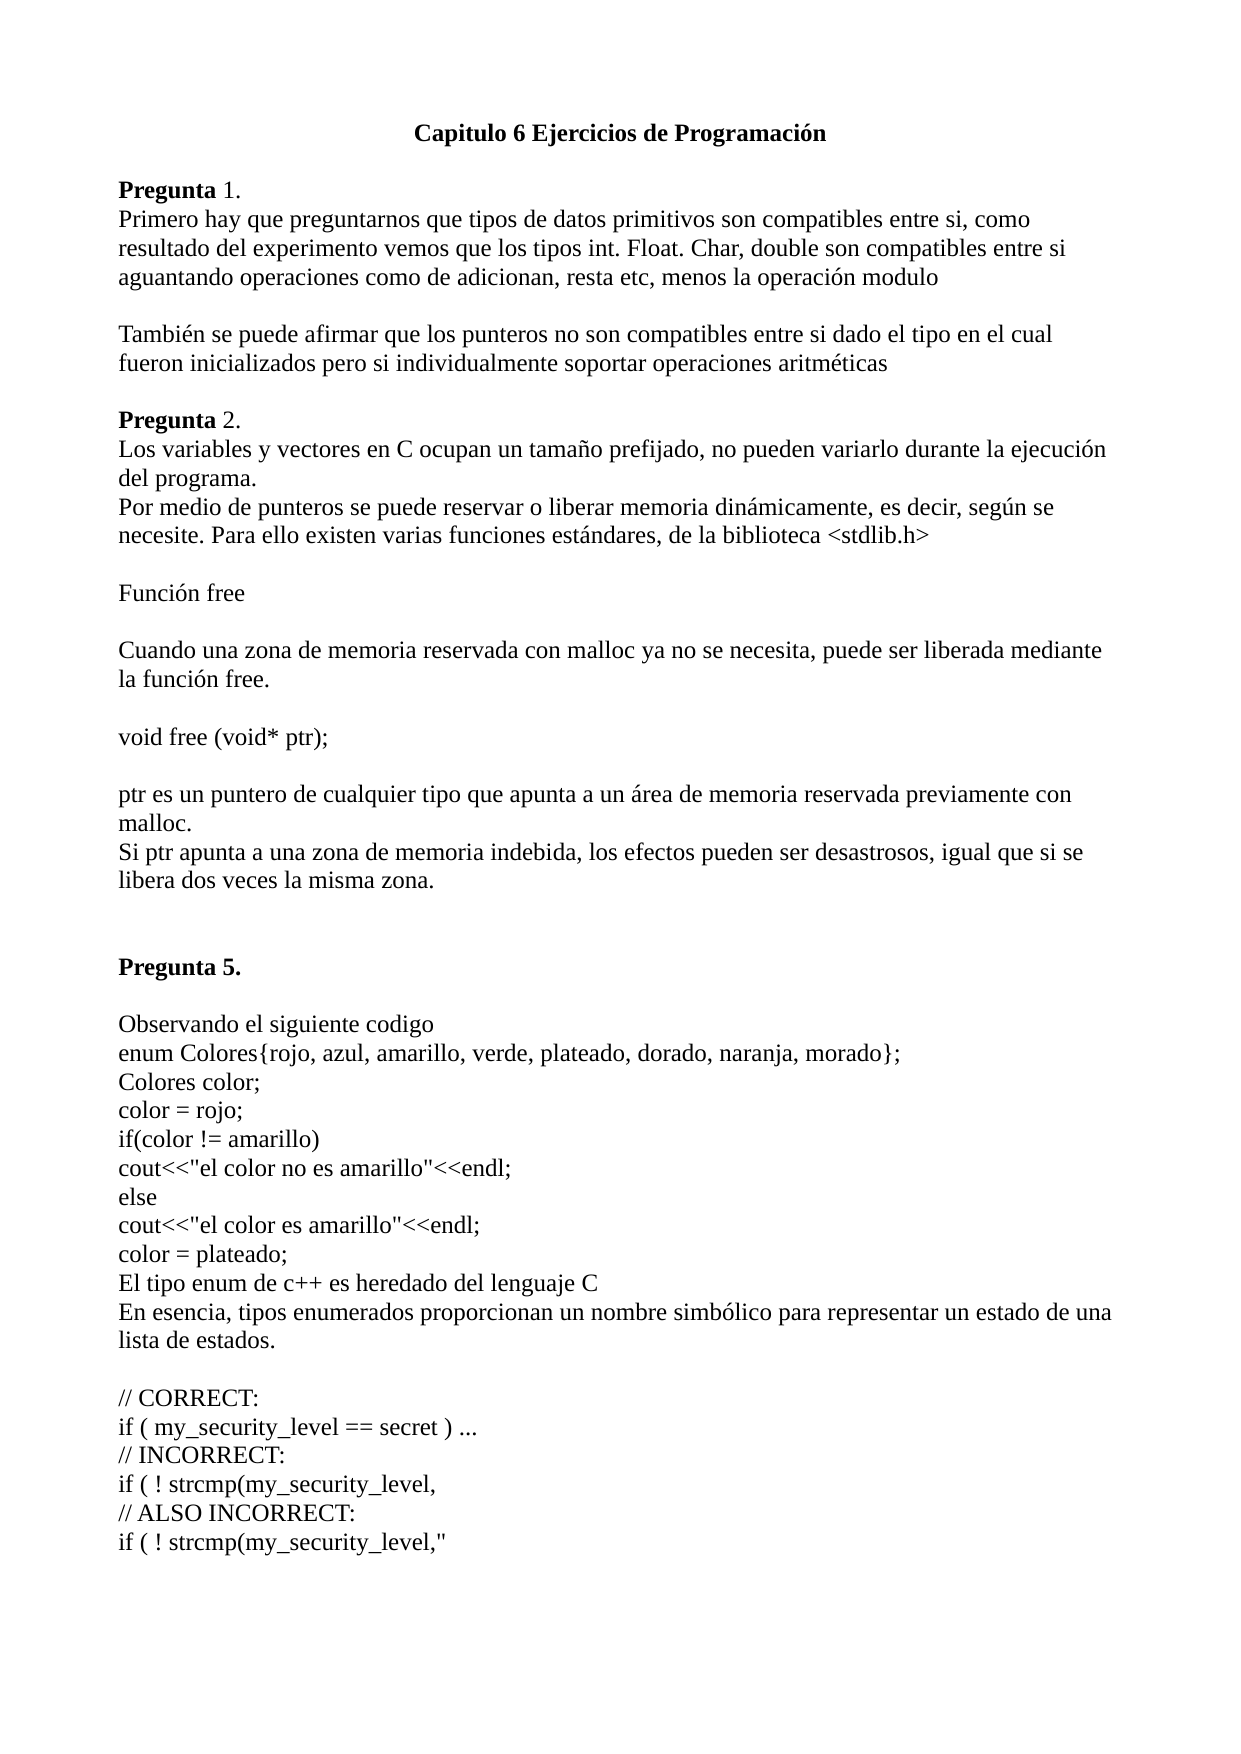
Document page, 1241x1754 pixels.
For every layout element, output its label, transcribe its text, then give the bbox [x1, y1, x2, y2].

text ptr es un puntero de cualquier tipo que apunta a un área de memoria reservada previamente con malloc. [118, 779, 1122, 837]
text Pregunta 5. [118, 952, 1122, 981]
text Función free [118, 578, 1122, 607]
text Capitulo 6 Ejercicios de Programación [118, 118, 1122, 147]
text color = rojo; [118, 1096, 1122, 1124]
text if(color != amarillo) [118, 1124, 1122, 1153]
text También se puede afirmar que los punteros no son compatibles entre si dado el tipo en el cual fueron inicializados pero si individualmente soportar operaciones aritméticas [118, 319, 1122, 377]
text cout<<"el color es amarillo"<<endl; [118, 1211, 1122, 1239]
text void free (void* ptr); [118, 722, 1122, 751]
text Primero hay que preguntarnos que tipos de datos primitivos son compatibles entre si, como resultado del experimento vemos que los tipos int. Float. Char, double son compatibles entre si aguantando operaciones como de adicionan, resta etc, menos la operación modulo [118, 204, 1122, 291]
text // ALSO INCORRECT: [118, 1498, 1122, 1527]
text Si ptr apunta a una zona de memoria indebida, los efectos pueden ser desastrosos, igual que si se libera dos veces la misma zona. [118, 837, 1122, 894]
text if ( ! strcmp(my_security_level," [118, 1527, 1122, 1556]
text Por medio de punteros se puede reservar o liberar memoria dinámicamente, es decir, según se necesite. Para ello existen varias funciones estándares, de la biblioteca <stdlib.h> [118, 492, 1122, 549]
text Pregunta 2. [118, 406, 1122, 434]
text // INCORRECT: [118, 1441, 1122, 1469]
text Cuando una zona de memoria reservada con malloc ya no se necesita, puede ser liberada mediante la función free. [118, 636, 1122, 693]
text // CORRECT: [118, 1383, 1122, 1412]
text En esencia, tipos enumerados proporcionan un nombre simbólico para representar un estado de una lista de estados. [118, 1297, 1122, 1354]
text color = plateado; [118, 1239, 1122, 1268]
text El tipo enum de c++ es heredado del lenguaje C [118, 1268, 1122, 1297]
text if ( my_security_level == secret ) ... [118, 1412, 1122, 1441]
text enum Colores{rojo, azul, amarillo, verde, plateado, dorado, naranja, morado}; [118, 1038, 1122, 1067]
text Los variables y vectores en C ocupan un tamaño prefijado, no pueden variarlo durante la ejecución del programa. [118, 434, 1122, 492]
text else [118, 1182, 1122, 1211]
text Colores color; [118, 1067, 1122, 1096]
text Pregunta 1. [118, 176, 1122, 204]
text Observando el siguiente codigo [118, 1009, 1122, 1038]
text if ( ! strcmp(my_security_level, [118, 1469, 1122, 1498]
text cout<<"el color no es amarillo"<<endl; [118, 1153, 1122, 1182]
